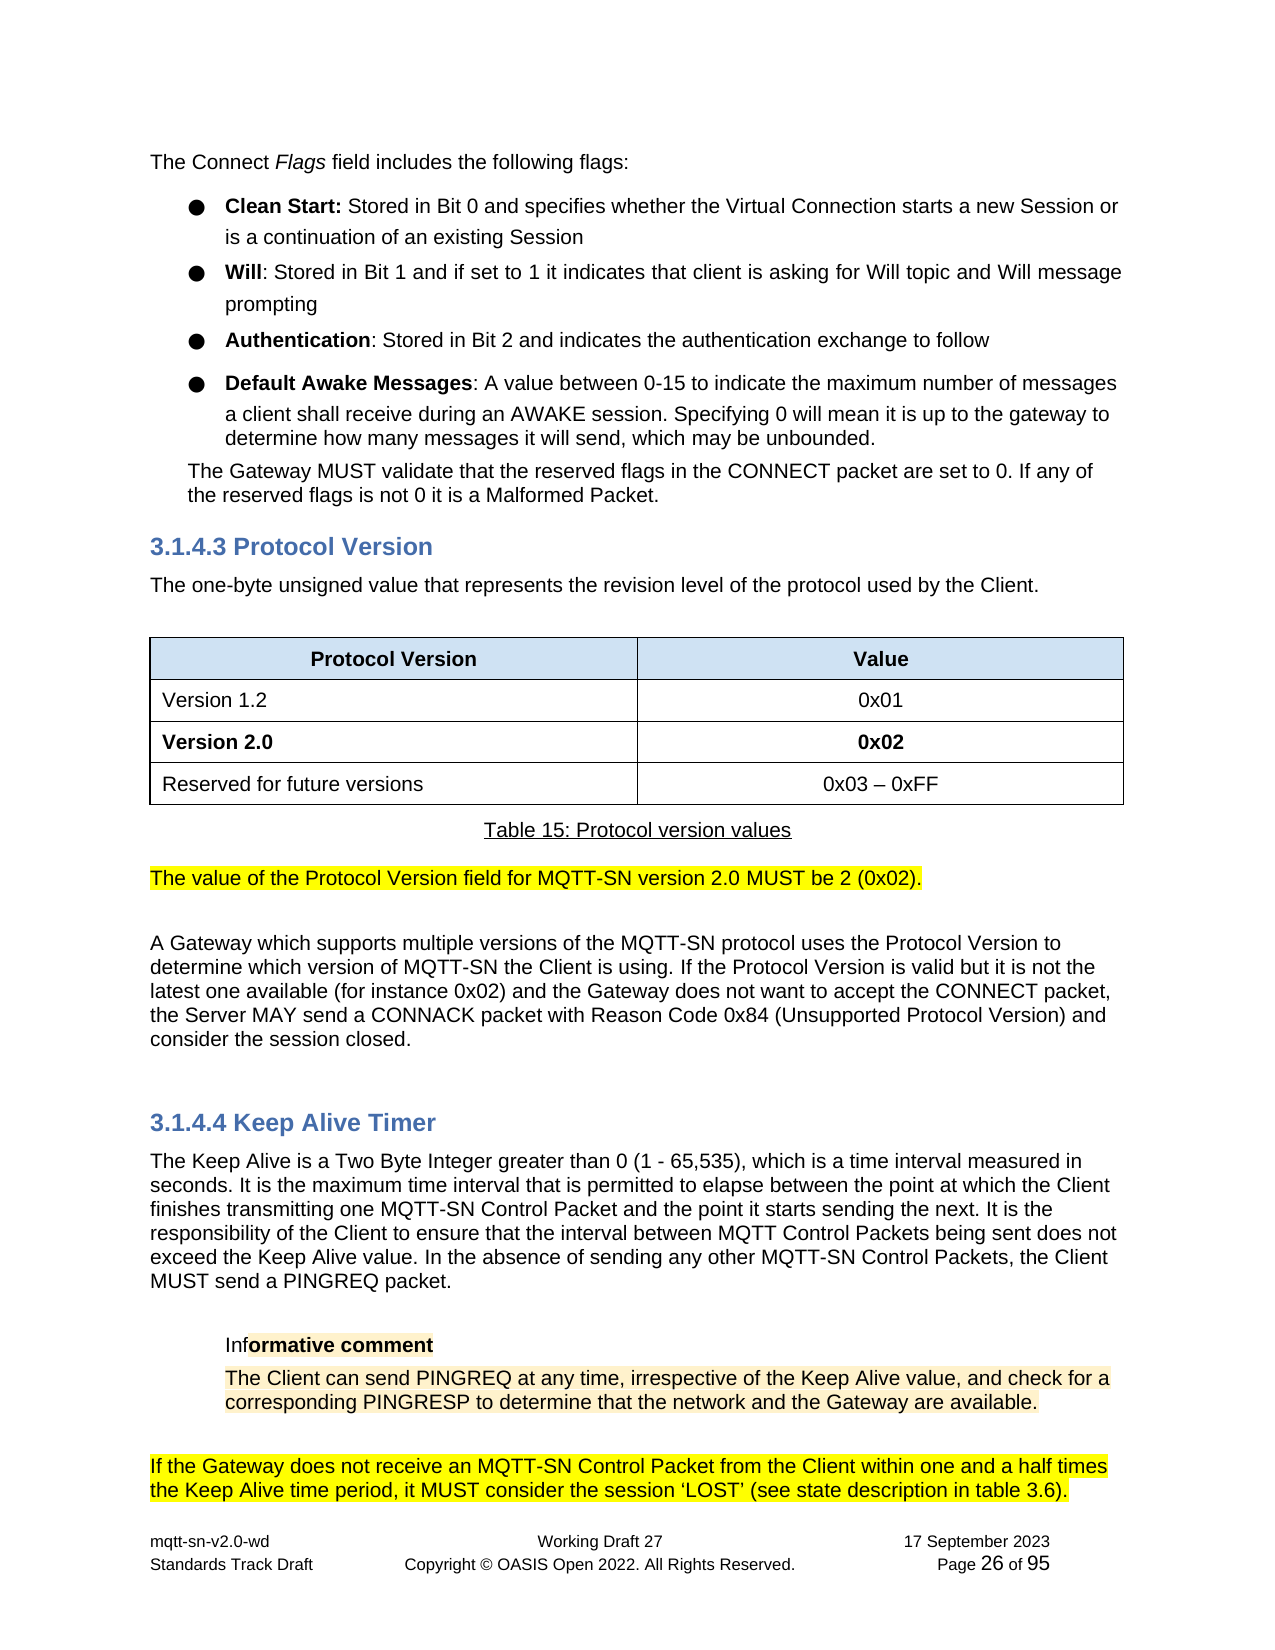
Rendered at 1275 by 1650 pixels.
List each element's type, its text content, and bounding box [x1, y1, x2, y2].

text The Client can send PINGREQ at any time, irrespective of the Keep Alive value, and check for a corresponding PINGRESP to determine that the network and the Gateway are available. [225, 1366, 1125, 1413]
text A Gateway which supports multiple versions of the MQTT-SN protocol uses the Protocol Version to determine which version of MQTT-SN the Client is using. If the Protocol Version is valid but it is not the latest one available (for instance 0x02) and the Gateway does not want to accept the CONNECT packet, the Server MAY send a CONNACK packet with Reason Code 0x84 (Unsupported Protocol Version) and consider the session closed. [150, 931, 1125, 1050]
text The Keep Alive is a Two Byte Integer greater than 0 (1 - 65,535), which is a time interval measured in seconds. It is the maximum time interval that is permitted to elapse between the point at which the Client finishes transmitting one MQTT-SN Control Packet and the point it starts sending the next. It is the responsibility of the Client to ensure that the interval between MQTT Control Packets being sent does not exceed the Keep Alive value. In the absence of sending any other MQTT-SN Control Packets, the Client MUST send a PINGREQ packet. [150, 1149, 1125, 1293]
text If the Gateway does not receive an MQTT-SN Control Packet from the Client within one and a half times the Keep Alive time period, it MUST consider the session ‘LOST’ (see state description in table 3.6). [150, 1454, 1125, 1502]
subtitle 3.1.4.4 Keep Alive Timer [150, 1108, 1125, 1136]
text Table 15: Protocol version values [150, 817, 1125, 841]
list Clean Start: Stored in Bit 0 and specifies whether the Virtual Connection starts a new Session or is a continuation of an existing Session [187, 182, 1124, 249]
text Informative comment [225, 1333, 1125, 1357]
table_cell 0x01 [638, 680, 1123, 721]
text The Connect Flags field includes the following flags: [150, 150, 1124, 174]
list Authentication: Stored in Bit 2 and indicates the authentication exchange to follow [187, 317, 1124, 359]
table_cell 0x03 – 0xFF [638, 763, 1123, 804]
text The one-byte unsigned value that represents the revision level of the protocol used by the Client. [150, 573, 1125, 597]
table_cell Reserved for future versions [151, 763, 637, 804]
table_header Value [638, 638, 1123, 679]
text The value of the Protocol Version field for MQTT-SN version 2.0 MUST be 2 (0x02). [150, 866, 1125, 890]
list Will: Stored in Bit 1 and if set to 1 it indicates that client is asking for Will topic and Will message prompting [187, 249, 1124, 316]
text The Gateway MUST validate that the reserved flags in the CONNECT packet are set to 0. If any of the reserved flags is not 0 it is a Malformed Packet. [187, 458, 1124, 506]
table_cell Version 1.2 [151, 680, 637, 721]
table_cell 0x02 [638, 722, 1123, 762]
list Default Awake Messages: A value between 0-15 to indicate the maximum number of messages a client shall receive during an AWAKE session. Specifying 0 will mean it is up to the gateway to determine how many messages it will send, which may be unbounded. [187, 359, 1124, 450]
table_header Protocol Version [151, 638, 637, 679]
table_cell Version 2.0 [151, 722, 637, 762]
subtitle 3.1.4.3 Protocol Version [150, 531, 1125, 560]
